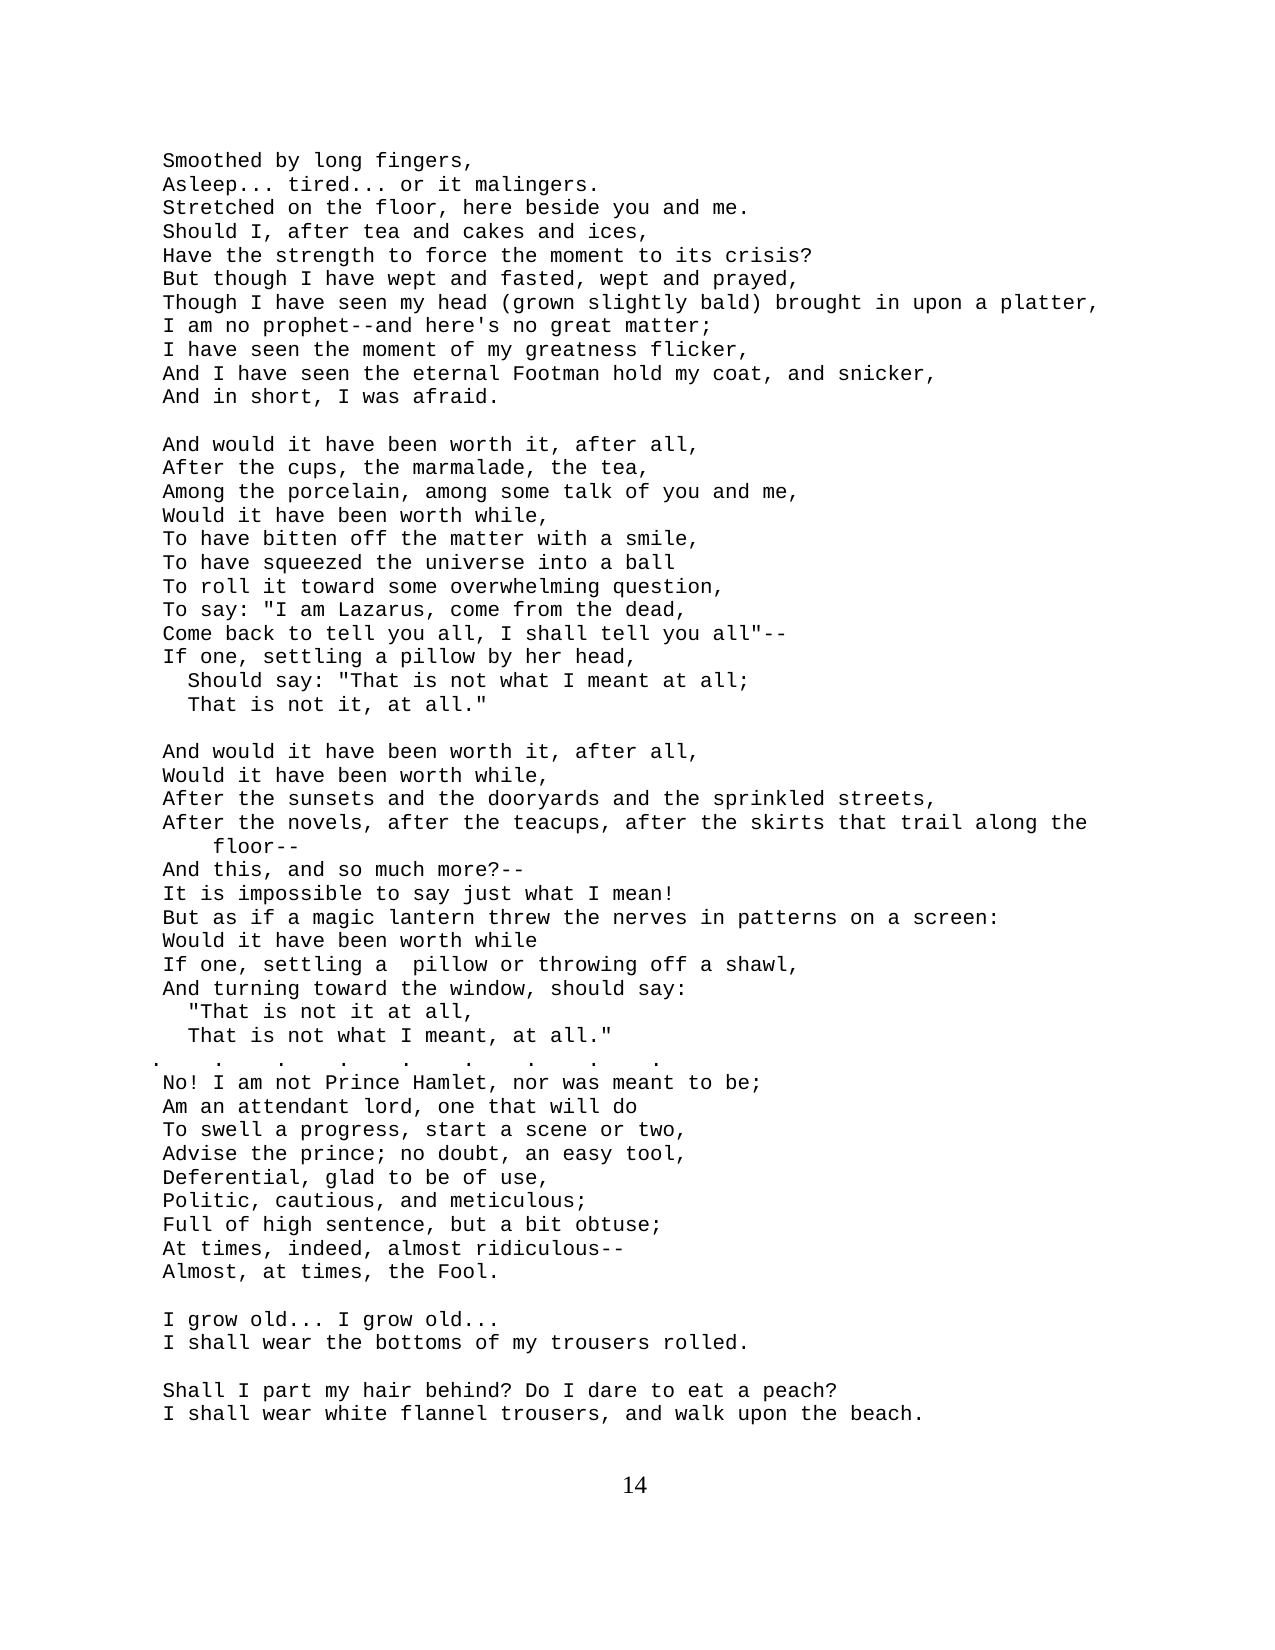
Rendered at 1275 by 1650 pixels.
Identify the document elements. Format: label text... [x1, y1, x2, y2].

text I am no prophet--and here's no great matter; [150, 316, 1125, 339]
text Full of high sentence, but a bit obtuse; [150, 1214, 1125, 1238]
text Smoothed by long fingers, [150, 150, 1125, 174]
text Though I have seen my head (grown slightly bald) brought in upon a platter, [150, 292, 1125, 316]
text To swell a progress, start a scene or two, [150, 1119, 1125, 1143]
text Shall I part my hair behind? Do I dare to eat a peach? [150, 1379, 1125, 1403]
text I have seen the moment of my greatness flicker, [150, 339, 1125, 363]
text Would it have been worth while [150, 930, 1125, 954]
text I shall wear white flannel trousers, and walk upon the beach. [150, 1403, 1125, 1427]
text To roll it toward some overwhelming question, [150, 576, 1125, 599]
text And would it have been worth it, after all, [150, 741, 1125, 765]
text Stretched on the floor, here beside you and me. [150, 197, 1125, 221]
text Would it have been worth while, [150, 505, 1125, 528]
text After the novels, after the teacups, after the skirts that trail along the [150, 812, 1125, 836]
text That is not what I meant, at all." [150, 1025, 1125, 1048]
text And would it have been worth it, after all, [150, 434, 1125, 457]
text If one, settling a pillow or throwing off a shawl, [150, 954, 1125, 978]
text To have squeezed the universe into a ball [150, 552, 1125, 576]
text I shall wear the bottoms of my trousers rolled. [150, 1332, 1125, 1356]
text To say: "I am Lazarus, come from the dead, [150, 599, 1125, 623]
text Have the strength to force the moment to its crisis? [150, 244, 1125, 268]
text And I have seen the eternal Footman hold my coat, and snicker, [150, 363, 1125, 386]
text Should say: "That is not what I meant at all; [150, 670, 1125, 694]
text And turning toward the window, should say: [150, 978, 1125, 1001]
text Am an attendant lord, one that will do [150, 1096, 1125, 1119]
text . . . . . . . . . [150, 1048, 1125, 1072]
text It is impossible to say just what I mean! [150, 883, 1125, 907]
text Would it have been worth while, [150, 765, 1125, 788]
text To have bitten off the matter with a smile, [150, 528, 1125, 552]
text And this, and so much more?-- [150, 859, 1125, 883]
text No! I am not Prince Hamlet, nor was meant to be; [150, 1072, 1125, 1096]
text Should I, after tea and cakes and ices, [150, 221, 1125, 244]
text Politic, cautious, and meticulous; [150, 1190, 1125, 1214]
text floor-- [150, 836, 1125, 859]
text I grow old... I grow old... [150, 1309, 1125, 1332]
text After the cups, the marmalade, the tea, [150, 457, 1125, 481]
text If one, settling a pillow by her head, [150, 647, 1125, 670]
text But as if a magic lantern threw the nerves in patterns on a screen: [150, 907, 1125, 930]
text Almost, at times, the Fool. [150, 1261, 1125, 1285]
text And in short, I was afraid. [150, 386, 1125, 410]
text Deferential, glad to be of use, [150, 1167, 1125, 1190]
text Among the porcelain, among some talk of you and me, [150, 481, 1125, 505]
text "That is not it at all, [150, 1001, 1125, 1025]
text After the sunsets and the dooryards and the sprinkled streets, [150, 788, 1125, 812]
text That is not it, at all." [150, 694, 1125, 717]
text At times, indeed, almost ridiculous-- [150, 1238, 1125, 1261]
text Come back to tell you all, I shall tell you all"-- [150, 623, 1125, 647]
text Asleep... tired... or it malingers. [150, 174, 1125, 197]
text But though I have wept and fasted, wept and prayed, [150, 268, 1125, 292]
text Advise the prince; no doubt, an easy tool, [150, 1143, 1125, 1167]
